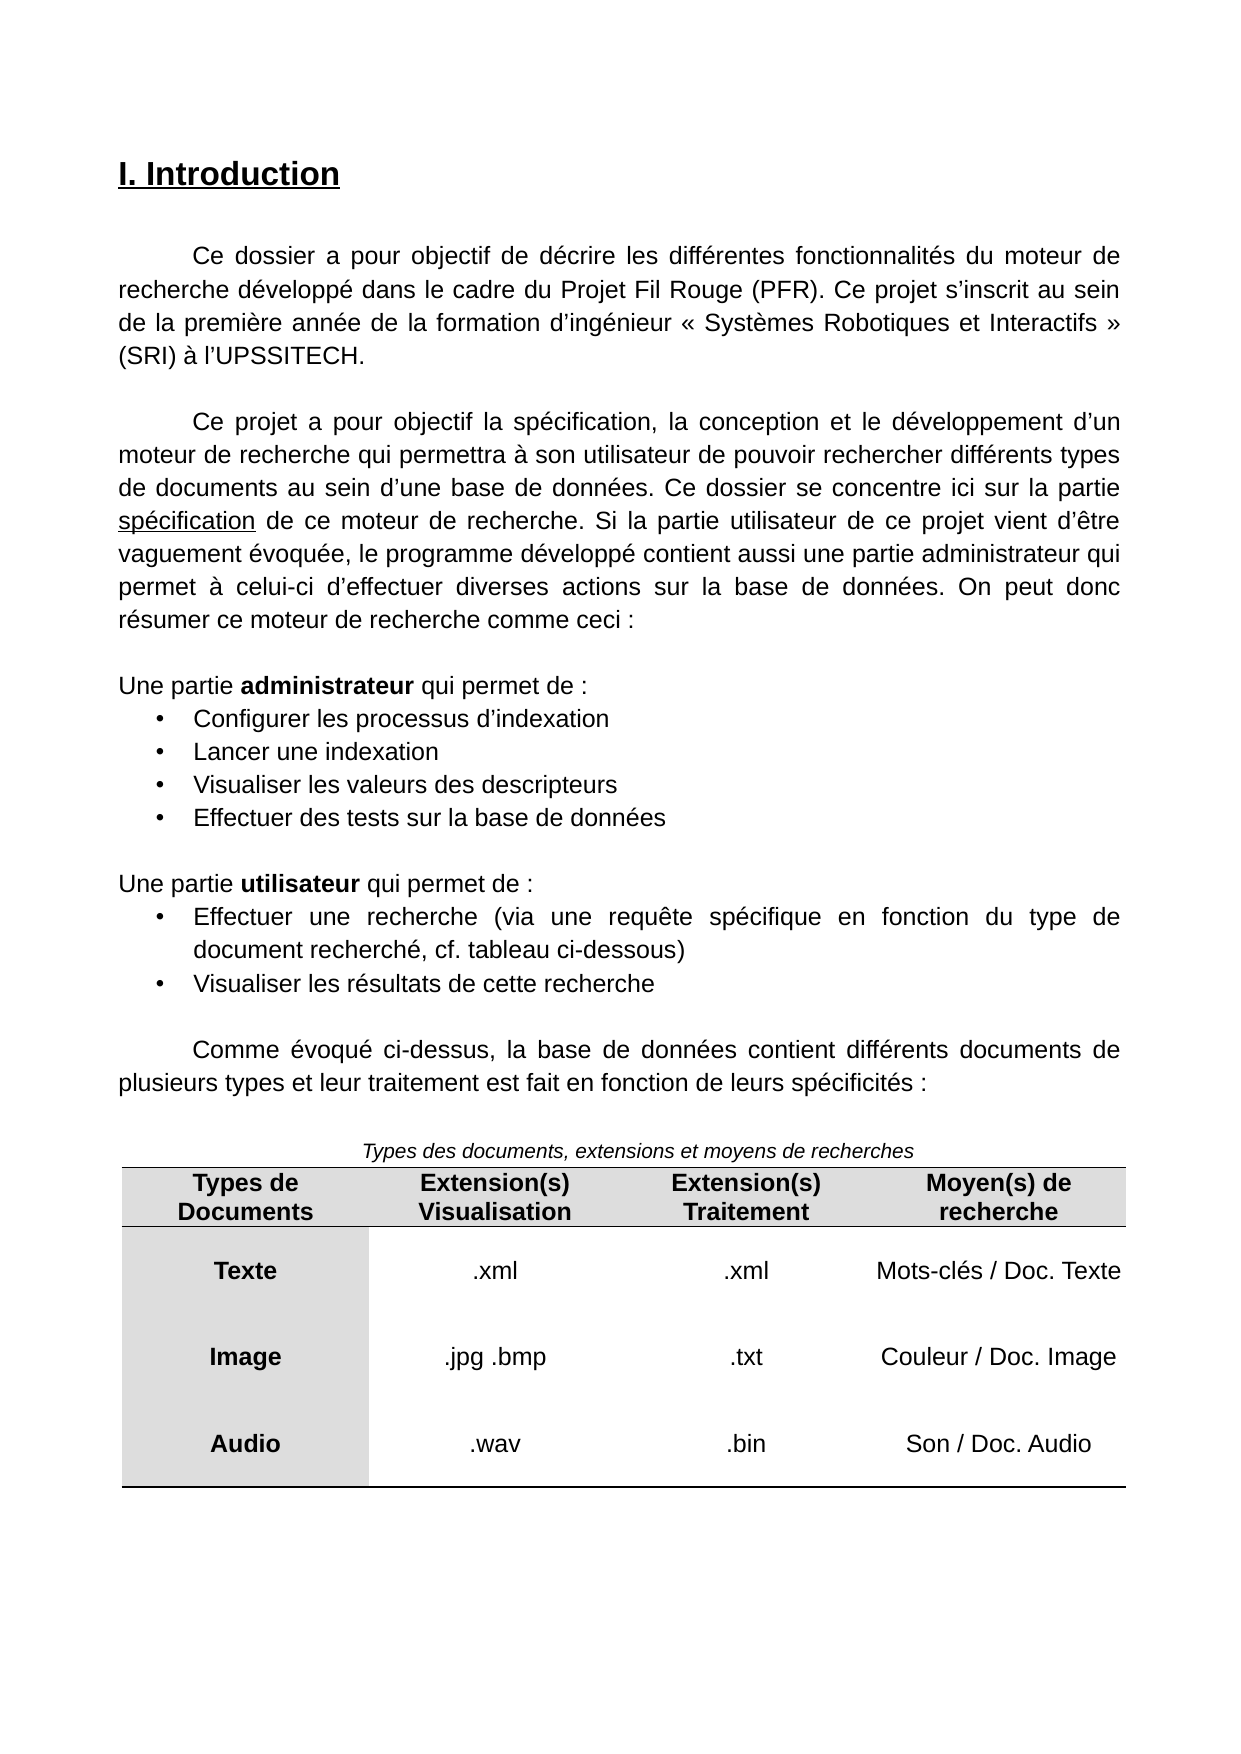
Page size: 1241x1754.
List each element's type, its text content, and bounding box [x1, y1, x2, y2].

text I. Introduction [118, 154, 1122, 192]
table_cell Image [122, 1314, 369, 1400]
table_cell .xml [369, 1227, 620, 1314]
text Ce projet a pour objectif la spécification, la conception et le développement d’un moteur de recherche qui permettra à son utilisateur de pouvoir rechercher différents types de documents au sein d’une base de données. Ce dossier se concentre ici sur la partie spécification de ce moteur de recherche. Si la partie utilisateur de ce projet vient d’être vaguement évoquée, le programme développé contient aussi une partie administrateur qui permet à celui-ci d’effectuer diverses actions sur la base de données. On peut donc résumer ce moteur de recherche comme ceci : [118, 407, 1122, 633]
list Visualiser les résultats de cette recherche [156, 968, 1122, 997]
table_cell Couleur / Doc. Image [872, 1314, 1126, 1400]
table_cell Texte [122, 1227, 369, 1314]
list Configurer les processus d’indexation [156, 704, 1122, 733]
text Ce dossier a pour objectif de décrire les différentes fonctionnalités du moteur de recherche développé dans le cadre du Projet Fil Rouge (PFR). Ce projet s’inscrit au sein de la première année de la formation d’ingénieur « Systèmes Robotiques et Interactifs » (SRI) à l’UPSSITECH. [118, 237, 1122, 369]
table_cell Son / Doc. Audio [872, 1400, 1126, 1486]
table_cell .jpg .bmp [369, 1314, 620, 1400]
list Lancer une indexation [156, 737, 1122, 766]
text Types des documents, extensions et moyens de recherches [118, 1139, 1122, 1163]
list Effectuer des tests sur la base de données [156, 803, 1122, 832]
list Visualiser les valeurs des descripteurs [156, 770, 1122, 799]
table_cell .xml [620, 1227, 872, 1314]
text Comme évoqué ci-dessus, la base de données contient différents documents de plusieurs types et leur traitement est fait en fonction de leurs spécificités : [118, 1035, 1122, 1096]
table_cell Audio [122, 1400, 369, 1486]
table_cell .wav [369, 1400, 620, 1486]
table_header Extension(s) Visualisation [369, 1168, 620, 1226]
table_header Moyen(s) de recherche [872, 1168, 1126, 1226]
table_header Extension(s) Traitement [620, 1168, 872, 1226]
table_cell .txt [620, 1314, 872, 1400]
text Une partie utilisateur qui permet de : [118, 869, 1122, 898]
list Effectuer une recherche (via une requête spécifique en fonction du type de document recherché, cf. tableau ci-dessous) [156, 902, 1122, 964]
table_cell Mots-clés / Doc. Texte [872, 1227, 1126, 1314]
table_cell .bin [620, 1400, 872, 1486]
table_header Types de Documents [122, 1168, 369, 1226]
text Une partie administrateur qui permet de : [118, 671, 1122, 699]
